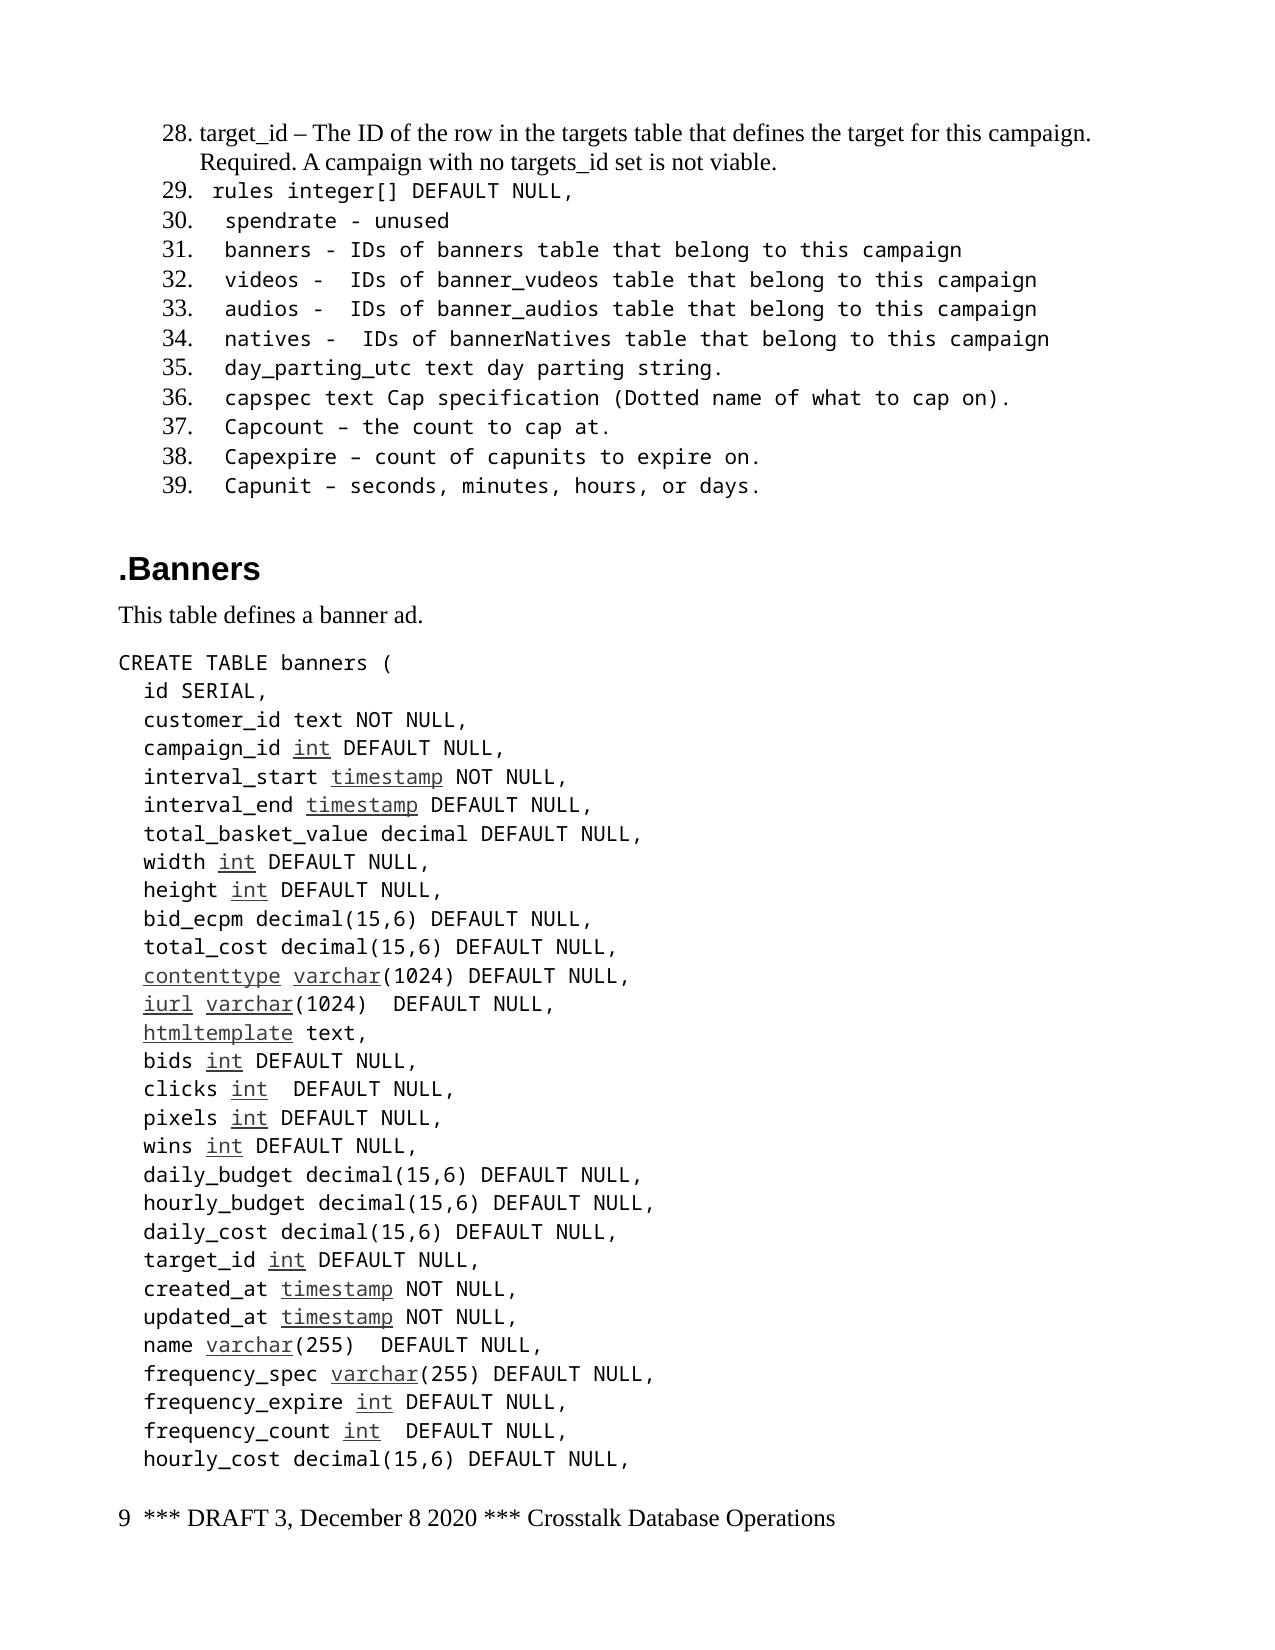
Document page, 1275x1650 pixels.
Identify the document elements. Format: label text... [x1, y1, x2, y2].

list Capunit – seconds, minutes, hours, or days. [162, 470, 1157, 500]
text wins int DEFAULT NULL, [118, 1131, 1157, 1160]
list Capcount – the count to cap at. [162, 411, 1157, 441]
list capspec text Cap specification (Dotted name of what to cap on). [162, 382, 1157, 411]
list banners - IDs of banners table that belong to this campaign [162, 234, 1157, 264]
list target_id – The ID of the row in the targets table that defines the target for this campaign. Required. A campaign with no targets_id set is not viable. [162, 118, 1157, 176]
list day_parting_utc text day parting string. [162, 352, 1157, 382]
text name varchar(255) DEFAULT NULL, [118, 1331, 1157, 1359]
list natives - IDs of bannerNatives table that belong to this campaign [162, 323, 1157, 352]
text width int DEFAULT NULL, [118, 847, 1157, 876]
text target_id int DEFAULT NULL, [118, 1245, 1157, 1274]
text id SERIAL, [118, 676, 1157, 705]
text htmltemplate text, [118, 1018, 1157, 1046]
list spendrate - unused [162, 205, 1157, 234]
text bid_ecpm decimal(15,6) DEFAULT NULL, [118, 904, 1157, 932]
text This table defines a banner ad. [118, 600, 1157, 629]
list rules integer[] DEFAULT NULL, [162, 176, 1157, 205]
list Capexpire – count of capunits to expire on. [162, 441, 1157, 470]
text created_at timestamp NOT NULL, [118, 1274, 1157, 1302]
subtitle Banners [118, 549, 1157, 588]
text frequency_expire int DEFAULT NULL, [118, 1387, 1157, 1416]
text campaign_id int DEFAULT NULL, [118, 733, 1157, 762]
list videos - IDs of banner_vudeos table that belong to this campaign [162, 264, 1157, 293]
text daily_budget decimal(15,6) DEFAULT NULL, [118, 1160, 1157, 1188]
text interval_end timestamp DEFAULT NULL, [118, 790, 1157, 819]
text frequency_spec varchar(255) DEFAULT NULL, [118, 1359, 1157, 1387]
text height int DEFAULT NULL, [118, 876, 1157, 904]
text pixels int DEFAULT NULL, [118, 1103, 1157, 1131]
text hourly_cost decimal(15,6) DEFAULT NULL, [118, 1444, 1157, 1473]
text hourly_budget decimal(15,6) DEFAULT NULL, [118, 1188, 1157, 1217]
text frequency_count int DEFAULT NULL, [118, 1416, 1157, 1444]
text bids int DEFAULT NULL, [118, 1046, 1157, 1074]
text CREATE TABLE banners ( [118, 648, 1157, 676]
text interval_start timestamp NOT NULL, [118, 762, 1157, 790]
text contenttype varchar(1024) DEFAULT NULL, [118, 961, 1157, 989]
text daily_cost decimal(15,6) DEFAULT NULL, [118, 1217, 1157, 1245]
text total_cost decimal(15,6) DEFAULT NULL, [118, 932, 1157, 961]
text updated_at timestamp NOT NULL, [118, 1302, 1157, 1331]
text customer_id text NOT NULL, [118, 705, 1157, 733]
text total_basket_value decimal DEFAULT NULL, [118, 819, 1157, 847]
list audios - IDs of banner_audios table that belong to this campaign [162, 293, 1157, 323]
text iurl varchar(1024) DEFAULT NULL, [118, 989, 1157, 1018]
text clicks int DEFAULT NULL, [118, 1074, 1157, 1103]
